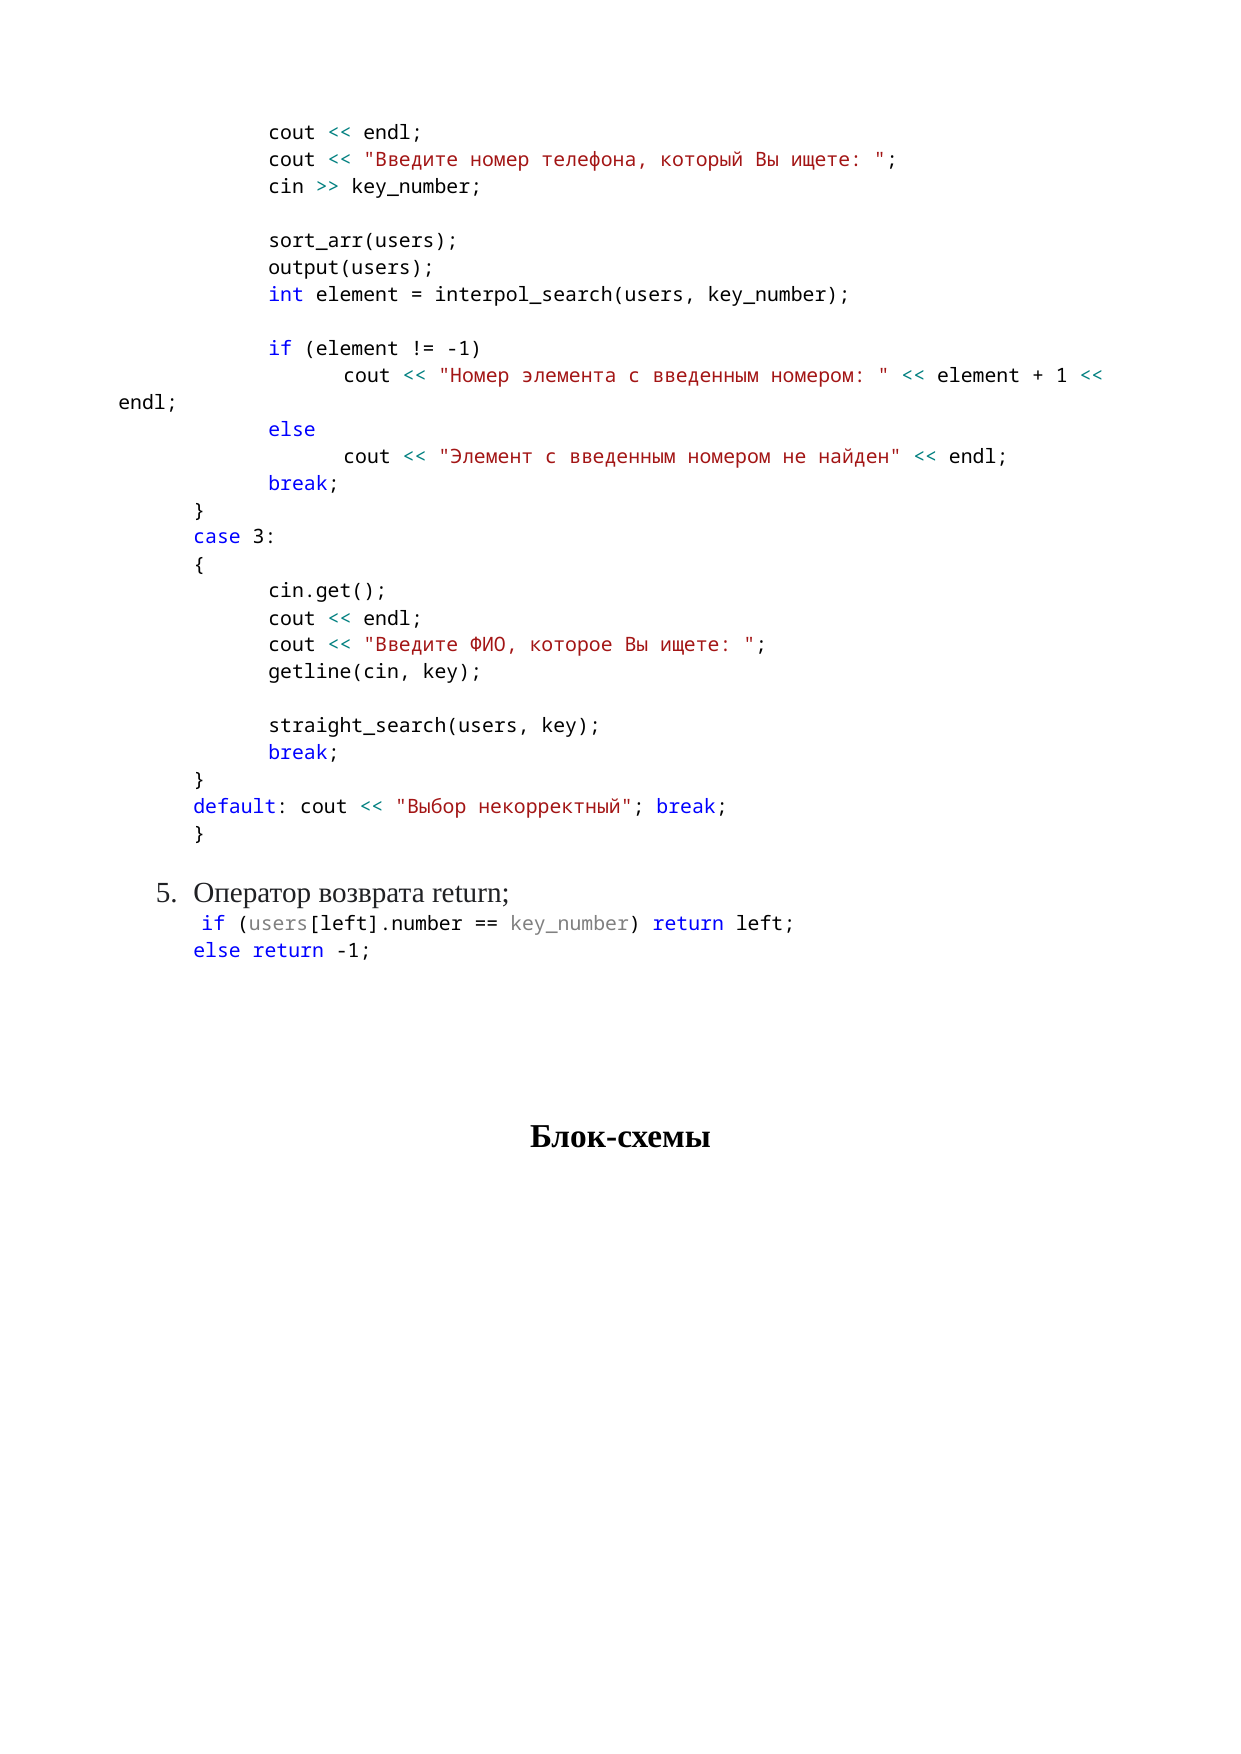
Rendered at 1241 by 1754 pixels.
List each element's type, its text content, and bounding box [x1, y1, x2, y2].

text cin >> key_number; [118, 172, 1122, 199]
text case 3: [118, 523, 1122, 550]
text } [118, 766, 1122, 793]
text if (element != -1) [118, 334, 1122, 361]
text break; [118, 739, 1122, 766]
text straight_search(users, key); [118, 712, 1122, 739]
text output(users); [118, 253, 1122, 280]
text getline(cin, key); [118, 658, 1122, 685]
text cout << "Введите ФИО, которое Вы ищете: "; [118, 631, 1122, 658]
text cout << "Введите номер телефона, который Вы ищете: "; [118, 145, 1122, 172]
text cout << endl; [118, 118, 1122, 145]
text else return -1; [118, 936, 1122, 963]
text else [118, 415, 1122, 442]
text { [118, 550, 1122, 577]
list Оператор возврата return; [156, 875, 1122, 909]
text sort_arr(users); [118, 226, 1122, 253]
text int element = interpol_search(users, key_number); [118, 280, 1122, 307]
text break; [118, 469, 1122, 496]
text default: cout << "Выбор некорректный"; break; [118, 793, 1122, 819]
text cin.get(); [118, 577, 1122, 604]
text } [118, 819, 1122, 847]
text if (users[left].number == key_number) return left; [118, 909, 1122, 936]
text cout << "Номер элемента с введенным номером: " << element + 1 << endl; [118, 361, 1122, 415]
text } [118, 496, 1122, 523]
text cout << "Элемент с введенным номером не найден" << endl; [118, 442, 1122, 469]
text Блок-схемы [118, 1116, 1122, 1154]
text cout << endl; [118, 604, 1122, 631]
